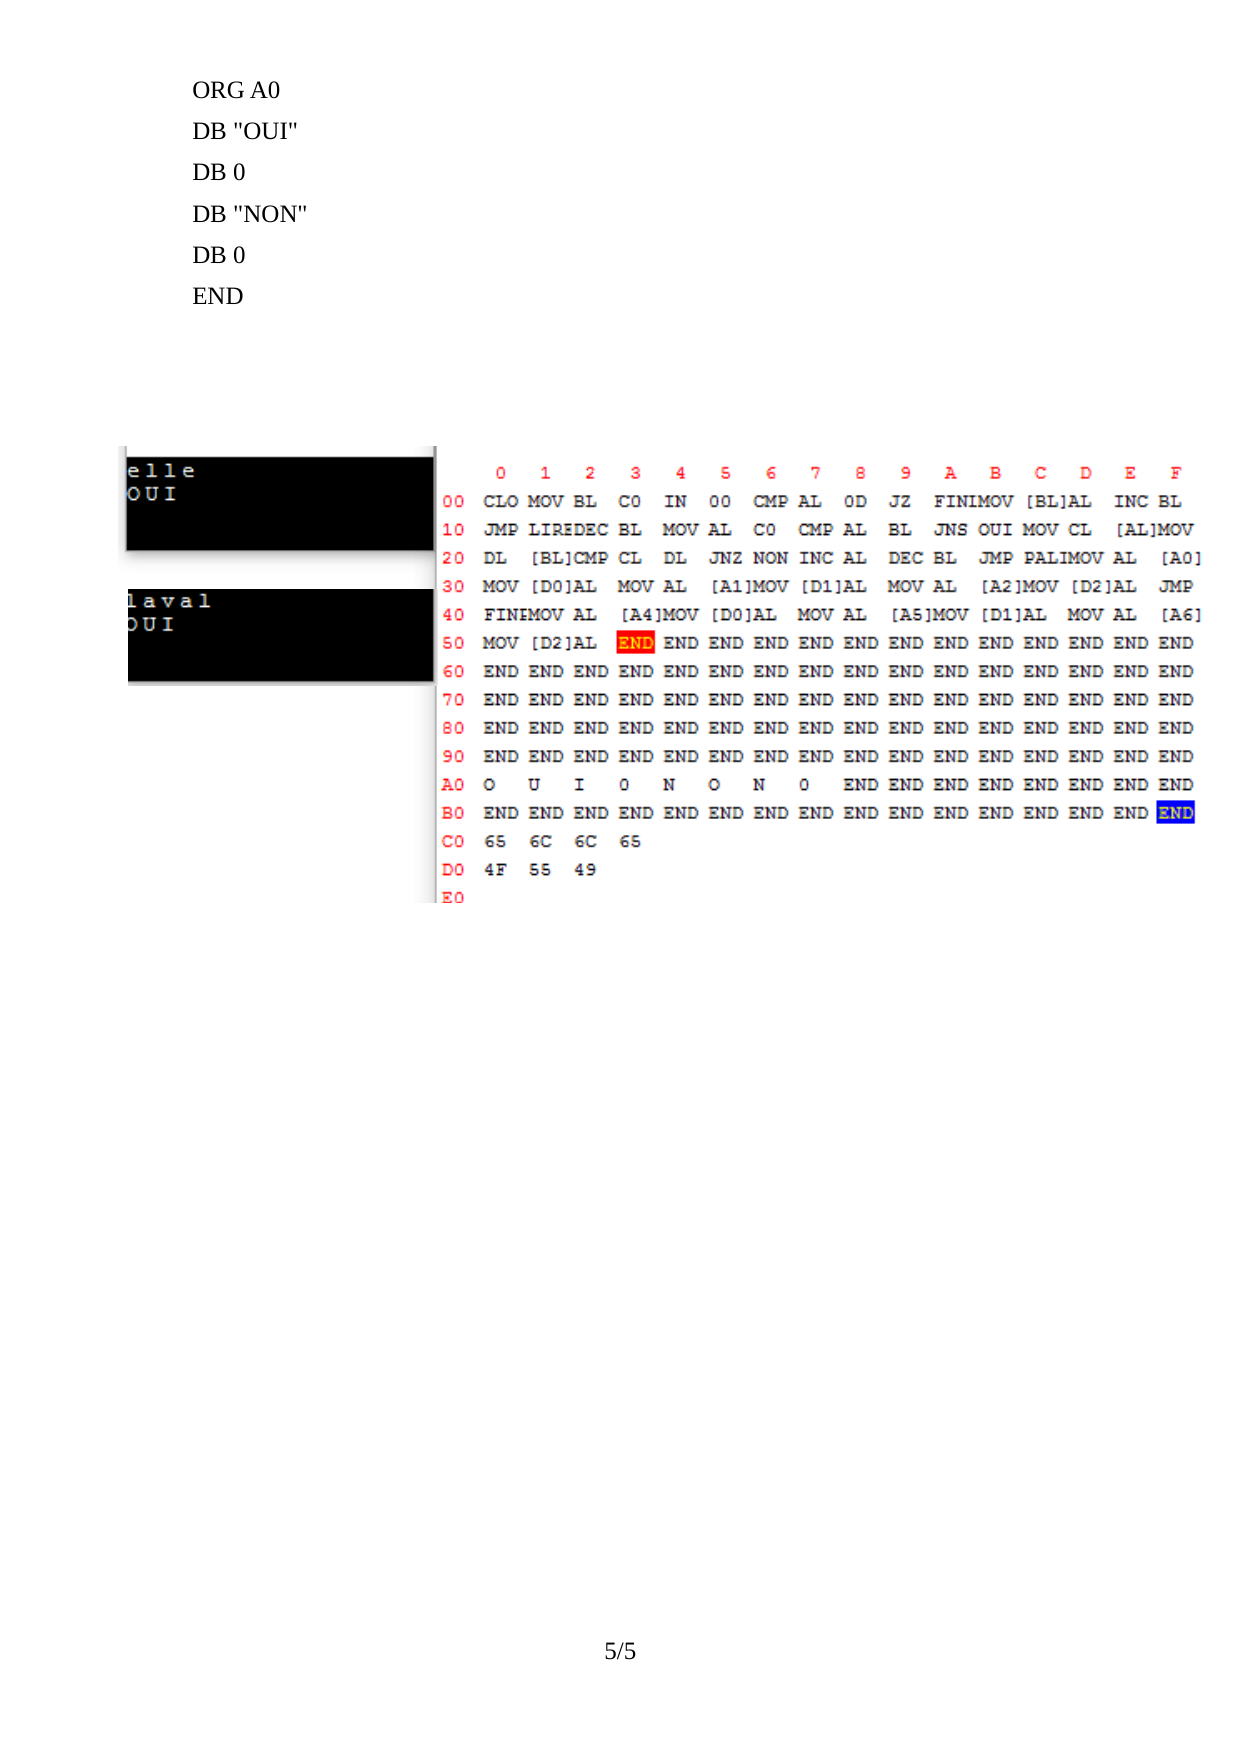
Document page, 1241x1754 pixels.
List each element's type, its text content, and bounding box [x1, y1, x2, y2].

text DB "OUI" [118, 116, 1122, 145]
text END [118, 281, 1122, 310]
text DB "NON" [118, 199, 1122, 227]
text DB 0 [118, 157, 1122, 186]
text DB 0 [118, 240, 1122, 269]
text ORG A0 [118, 75, 1122, 104]
